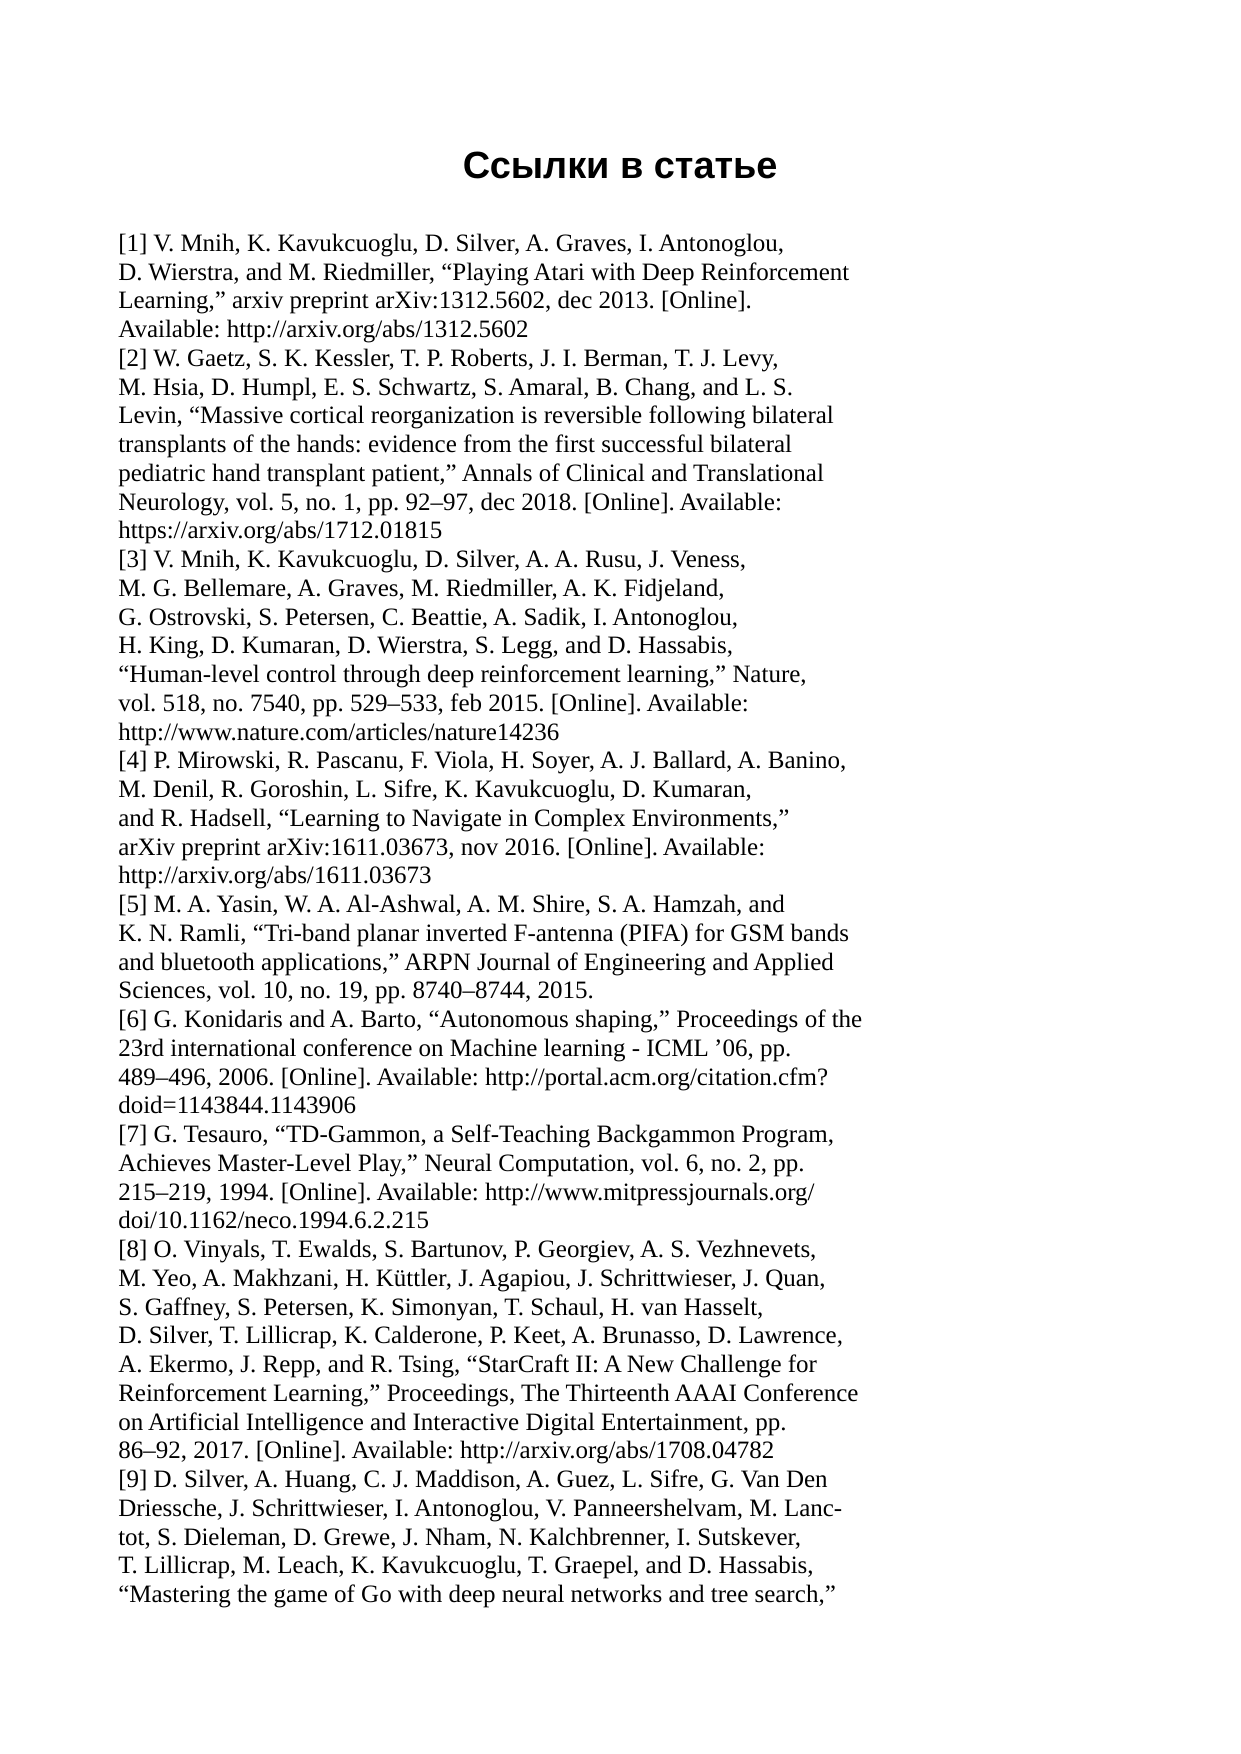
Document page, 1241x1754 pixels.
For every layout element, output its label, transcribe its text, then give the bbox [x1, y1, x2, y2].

text doid=1143844.1143906 [118, 1091, 1122, 1119]
text http://www.nature.com/articles/nature14236 [118, 717, 1122, 746]
text S. Gaffney, S. Petersen, K. Simonyan, T. Schaul, H. van Hasselt, [118, 1292, 1122, 1321]
text and bluetooth applications,” ARPN Journal of Engineering and Applied [118, 947, 1122, 976]
text https://arxiv.org/abs/1712.01815 [118, 516, 1122, 544]
text K. N. Ramli, “Tri-band planar inverted F-antenna (PIFA) for GSM bands [118, 918, 1122, 947]
text “Human-level control through deep reinforcement learning,” Nature, [118, 659, 1122, 688]
text pediatric hand transplant patient,” Annals of Clinical and Translational [118, 458, 1122, 487]
text [5] M. A. Yasin, W. A. Al-Ashwal, A. M. Shire, S. A. Hamzah, and [118, 889, 1122, 918]
text Driessche, J. Schrittwieser, I. Antonoglou, V. Panneershelvam, M. Lanc- [118, 1493, 1122, 1522]
text on Artificial Intelligence and Interactive Digital Entertainment, pp. [118, 1407, 1122, 1436]
text 489–496, 2006. [Online]. Available: http://portal.acm.org/citation.cfm? [118, 1062, 1122, 1091]
text and R. Hadsell, “Learning to Navigate in Complex Environments,” [118, 803, 1122, 832]
text “Mastering the game of Go with deep neural networks and tree search,” [118, 1579, 1122, 1608]
text [7] G. Tesauro, “TD-Gammon, a Self-Teaching Backgammon Program, [118, 1119, 1122, 1148]
subtitle Ссылки в статье [118, 143, 1122, 187]
text H. King, D. Kumaran, D. Wierstra, S. Legg, and D. Hassabis, [118, 631, 1122, 659]
text M. G. Bellemare, A. Graves, M. Riedmiller, A. K. Fidjeland, [118, 573, 1122, 602]
text Available: http://arxiv.org/abs/1312.5602 [118, 314, 1122, 343]
text T. Lillicrap, M. Leach, K. Kavukcuoglu, T. Graepel, and D. Hassabis, [118, 1551, 1122, 1579]
text 215–219, 1994. [Online]. Available: http://www.mitpressjournals.org/ [118, 1177, 1122, 1206]
text [1] V. Mnih, K. Kavukcuoglu, D. Silver, A. Graves, I. Antonoglou, [118, 228, 1122, 257]
text Neurology, vol. 5, no. 1, pp. 92–97, dec 2018. [Online]. Available: [118, 487, 1122, 516]
text [8] O. Vinyals, T. Ewalds, S. Bartunov, P. Georgiev, A. S. Vezhnevets, [118, 1234, 1122, 1263]
text A. Ekermo, J. Repp, and R. Tsing, “StarCraft II: A New Challenge for [118, 1349, 1122, 1378]
text Levin, “Massive cortical reorganization is reversible following bilateral [118, 401, 1122, 429]
text [4] P. Mirowski, R. Pascanu, F. Viola, H. Soyer, A. J. Ballard, A. Banino, [118, 746, 1122, 774]
text [9] D. Silver, A. Huang, C. J. Maddison, A. Guez, L. Sifre, G. Van Den [118, 1464, 1122, 1493]
text transplants of the hands: evidence from the first successful bilateral [118, 429, 1122, 458]
text [3] V. Mnih, K. Kavukcuoglu, D. Silver, A. A. Rusu, J. Veness, [118, 544, 1122, 573]
text G. Ostrovski, S. Petersen, C. Beattie, A. Sadik, I. Antonoglou, [118, 602, 1122, 631]
text Reinforcement Learning,” Proceedings, The Thirteenth AAAI Conference [118, 1378, 1122, 1407]
text arXiv preprint arXiv:1611.03673, nov 2016. [Online]. Available: [118, 832, 1122, 861]
text M. Denil, R. Goroshin, L. Sifre, K. Kavukcuoglu, D. Kumaran, [118, 774, 1122, 803]
text doi/10.1162/neco.1994.6.2.215 [118, 1206, 1122, 1234]
text M. Yeo, A. Makhzani, H. Küttler, J. Agapiou, J. Schrittwieser, J. Quan, [118, 1263, 1122, 1292]
text D. Silver, T. Lillicrap, K. Calderone, P. Keet, A. Brunasso, D. Lawrence, [118, 1321, 1122, 1349]
text tot, S. Dieleman, D. Grewe, J. Nham, N. Kalchbrenner, I. Sutskever, [118, 1522, 1122, 1551]
text vol. 518, no. 7540, pp. 529–533, feb 2015. [Online]. Available: [118, 688, 1122, 717]
text Learning,” arxiv preprint arXiv:1312.5602, dec 2013. [Online]. [118, 286, 1122, 314]
text M. Hsia, D. Humpl, E. S. Schwartz, S. Amaral, B. Chang, and L. S. [118, 372, 1122, 401]
text Achieves Master-Level Play,” Neural Computation, vol. 6, no. 2, pp. [118, 1148, 1122, 1177]
text [2] W. Gaetz, S. K. Kessler, T. P. Roberts, J. I. Berman, T. J. Levy, [118, 343, 1122, 372]
text 86–92, 2017. [Online]. Available: http://arxiv.org/abs/1708.04782 [118, 1436, 1122, 1464]
text http://arxiv.org/abs/1611.03673 [118, 861, 1122, 889]
text 23rd international conference on Machine learning - ICML ’06, pp. [118, 1033, 1122, 1062]
text Sciences, vol. 10, no. 19, pp. 8740–8744, 2015. [118, 976, 1122, 1004]
text D. Wierstra, and M. Riedmiller, “Playing Atari with Deep Reinforcement [118, 257, 1122, 286]
text [6] G. Konidaris and A. Barto, “Autonomous shaping,” Proceedings of the [118, 1004, 1122, 1033]
